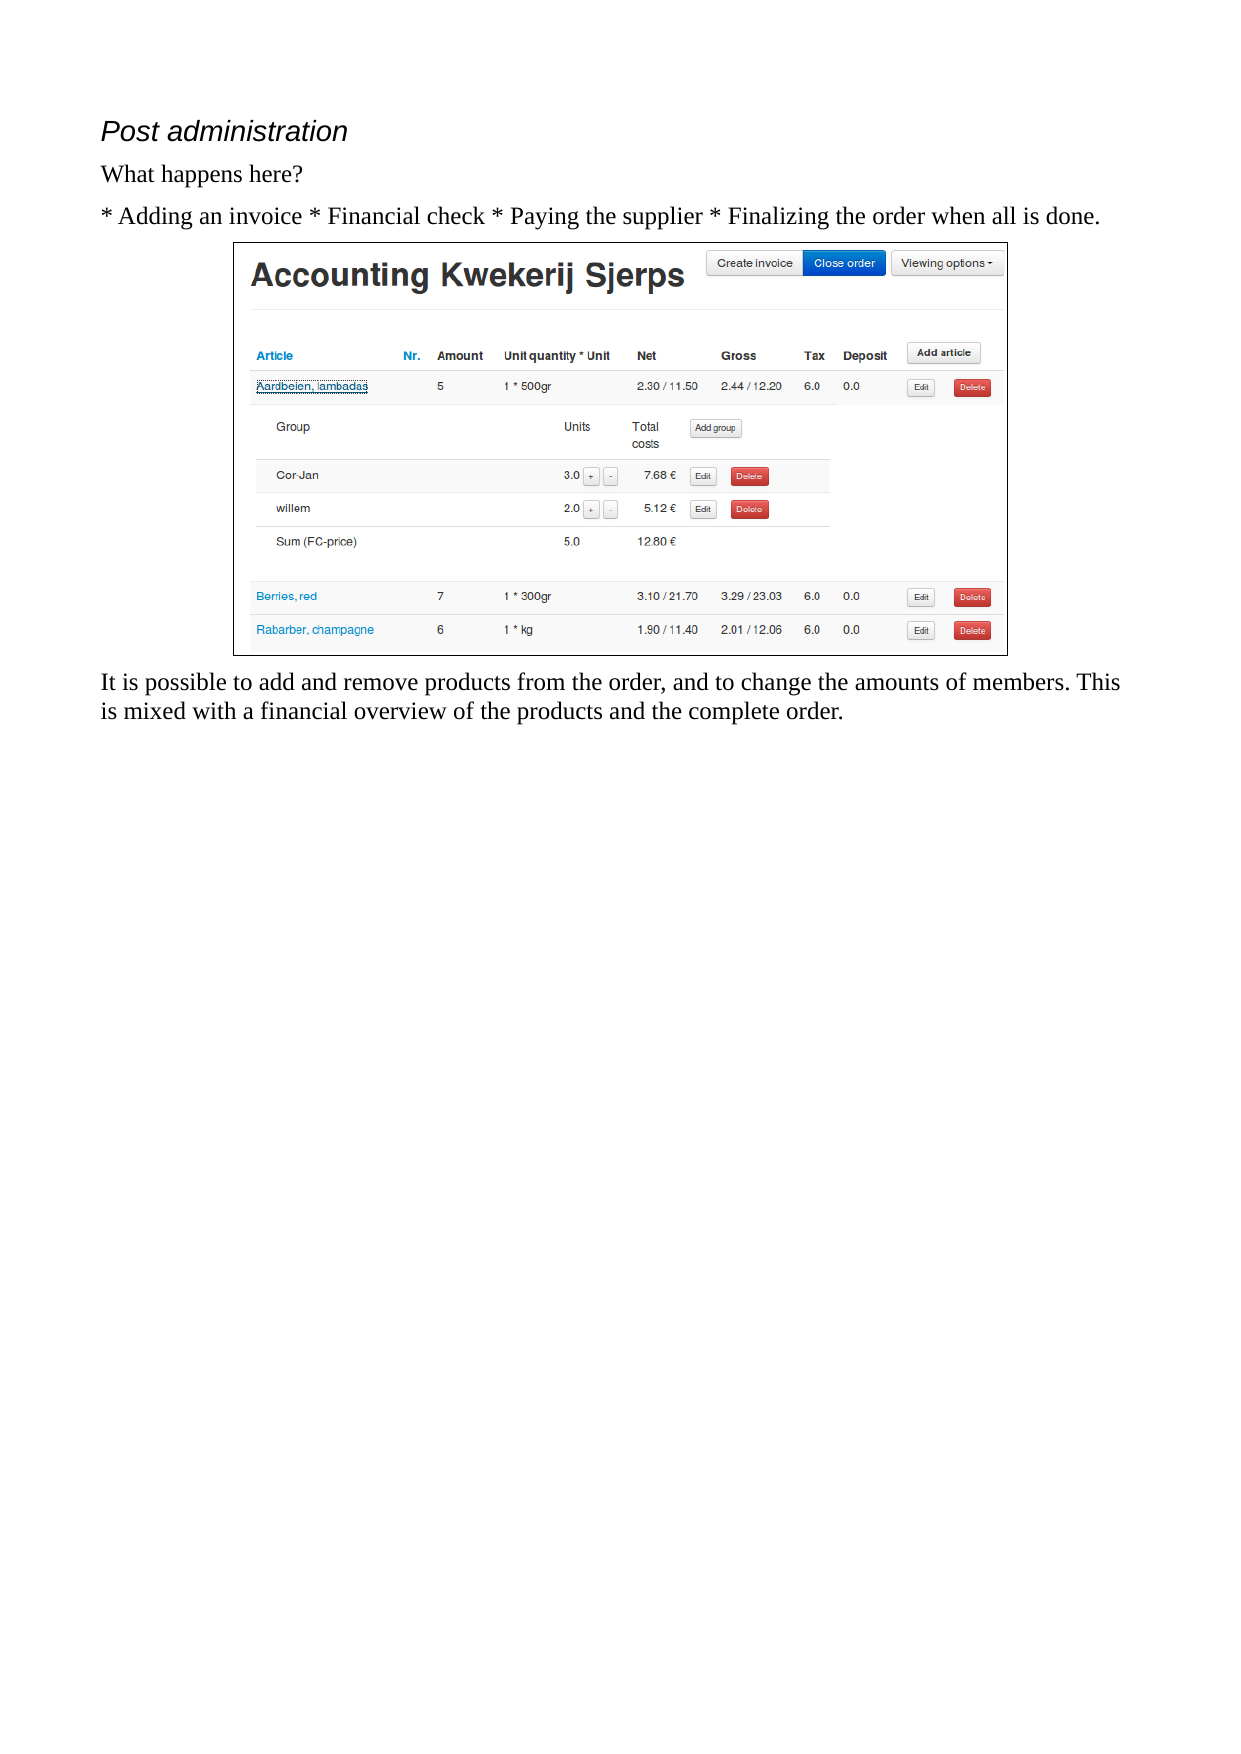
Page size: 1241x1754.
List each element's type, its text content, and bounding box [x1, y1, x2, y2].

text * Adding an invoice * Financial check * Paying the supplier * Finalizing the order when all is done. [100, 201, 1140, 229]
text What happens here? [100, 159, 1140, 188]
text It is possible to add and remove products from the order, and to change the amounts of members. This is mixed with a financial overview of the products and the complete order. [100, 667, 1140, 725]
subtitle Post administration [100, 113, 1140, 147]
picture [235, 245, 1005, 652]
